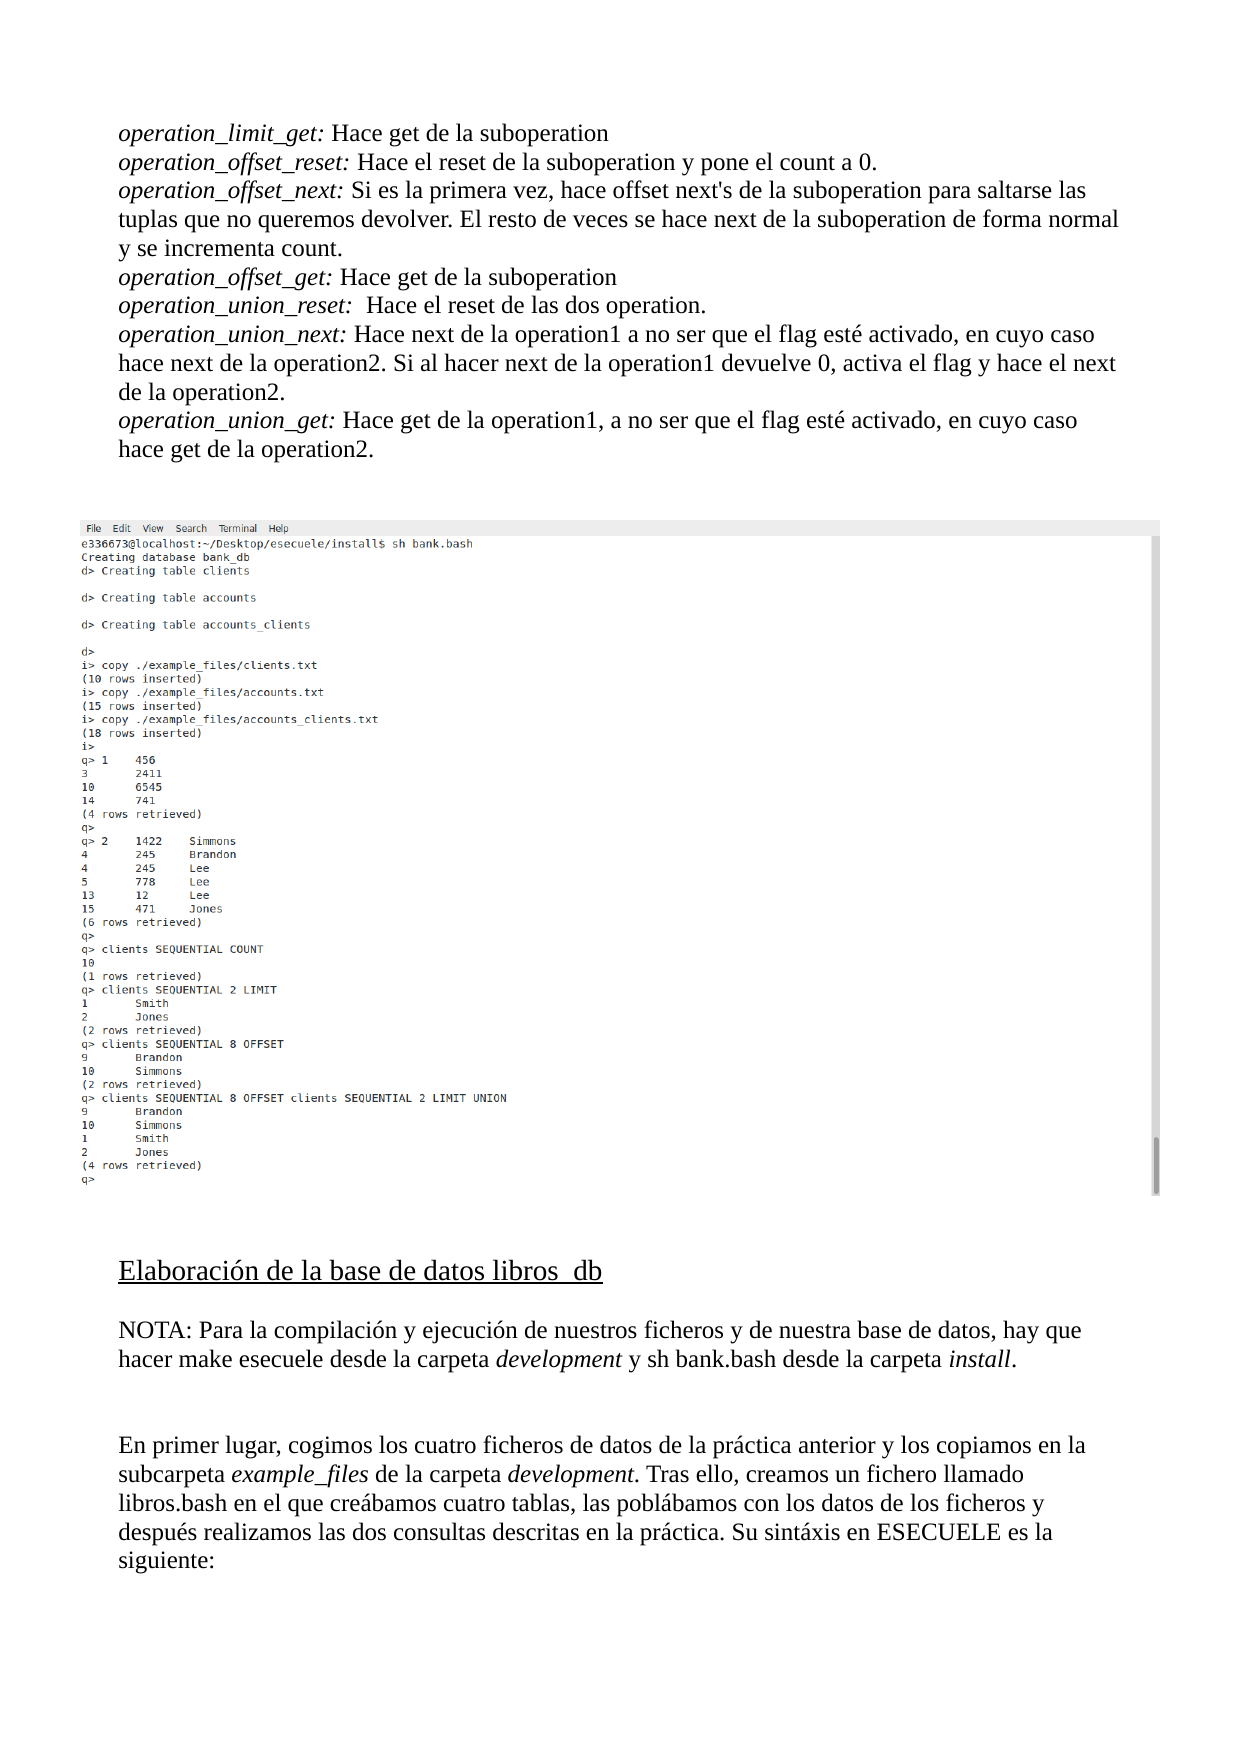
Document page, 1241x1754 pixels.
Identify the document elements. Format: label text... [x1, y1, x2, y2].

text NOTA: Para la compilación y ejecución de nuestros ficheros y de nuestra base de datos, hay que hacer make esecuele desde la carpeta development y sh bank.bash desde la carpeta install. [118, 1315, 1122, 1373]
text operation_offset_reset: Hace el reset de la suboperation y pone el count a 0. [118, 147, 1122, 176]
text operation_offset_next: Si es la primera vez, hace offset next's de la suboperation para saltarse las tuplas que no queremos devolver. El resto de veces se hace next de la suboperation de forma normal y se incrementa count. [118, 176, 1122, 262]
text operation_limit_get: Hace get de la suboperation [118, 118, 1122, 147]
text En primer lugar, cogimos los cuatro ficheros de datos de la práctica anterior y los copiamos en la subcarpeta example_files de la carpeta development. Tras ello, creamos un fichero llamado libros.bash en el que creábamos cuatro tablas, las poblábamos con los datos de los ficheros y después realizamos las dos consultas descritas en la práctica. Su sintáxis en ESECUELE es la siguiente: [118, 1430, 1122, 1574]
text operation_union_get: Hace get de la operation1, a no ser que el flag esté activado, en cuyo caso hace get de la operation2. [118, 406, 1122, 463]
text operation_union_reset: Hace el reset de las dos operation. [118, 291, 1122, 319]
text operation_offset_get: Hace get de la suboperation [118, 262, 1122, 291]
text operation_union_next: Hace next de la operation1 a no ser que el flag esté activado, en cuyo caso hace next de la operation2. Si al hacer next de la operation1 devuelve 0, activa el flag y hace el next de la operation2. [118, 319, 1122, 406]
text Elaboración de la base de datos libros_db [118, 1253, 1122, 1287]
picture [80, 520, 1160, 1196]
